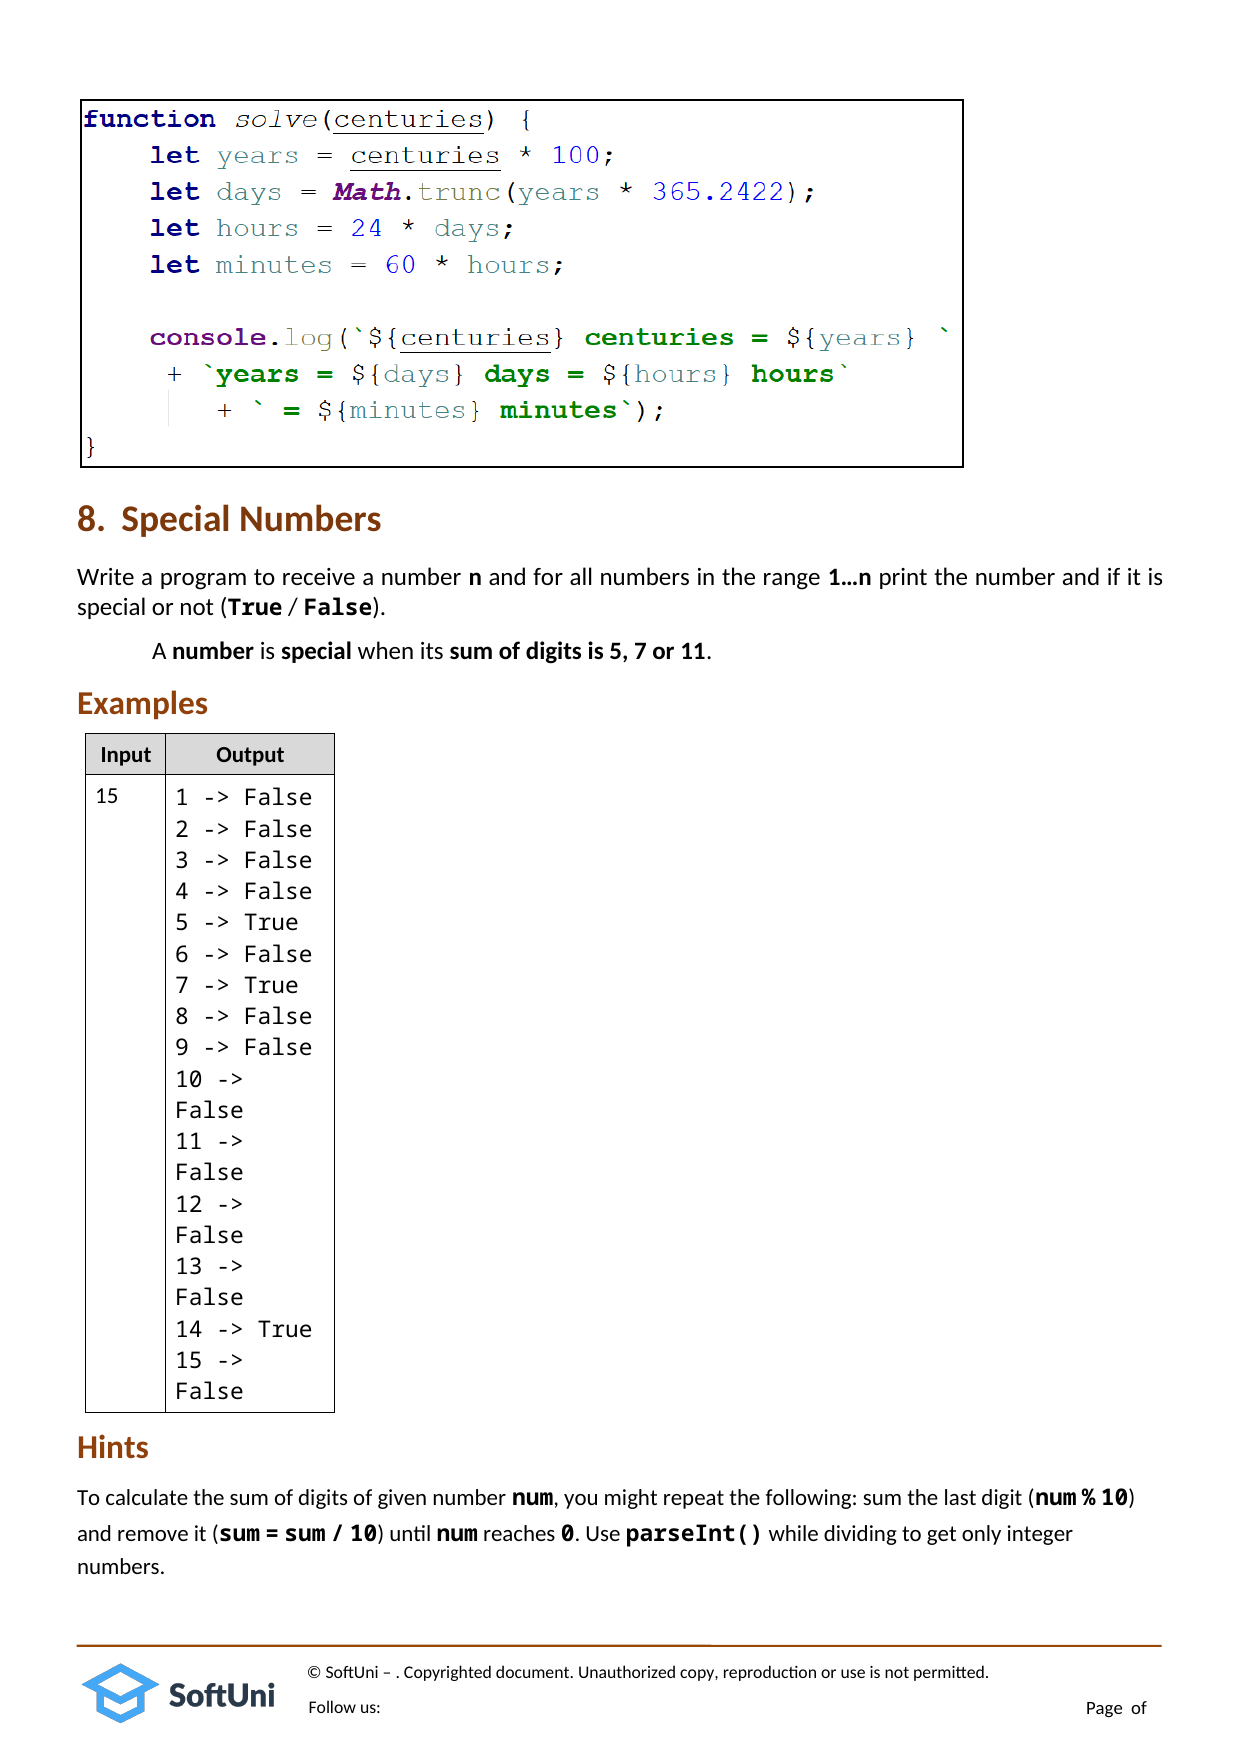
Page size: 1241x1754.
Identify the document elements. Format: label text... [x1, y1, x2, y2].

table_cell 15 [86, 775, 165, 1412]
text Write a program to receive a number n and for all numbers in the range 1…n print the number and if it is special or not (True / False). [77, 561, 1163, 622]
list A number is special when its sum of digits is 5, 7 or 11. [152, 635, 1163, 665]
table_cell 1 -> False 2 -> False 3 -> False 4 -> False 5 -> True 6 -> False 7 -> True 8 -> False 9 -> False 10 -> False 11 -> False 12 -> False 13 -> False 14 -> True 15 -> False [166, 775, 334, 1412]
subtitle Hints [77, 1426, 1163, 1466]
subtitle Examples [77, 682, 1163, 723]
picture [75, 1658, 281, 1729]
picture [82, 101, 962, 466]
table_header Output [166, 734, 334, 774]
subtitle Special Numbers [77, 495, 1163, 541]
text To calculate the sum of digits of given number num, you might repeat the following: sum the last digit (num % 10) and remove it (sum = sum / 10) until num reaches 0. Use parseInt() while dividing to get only integer numbers. [77, 1481, 1163, 1580]
table_header Input [86, 734, 165, 774]
